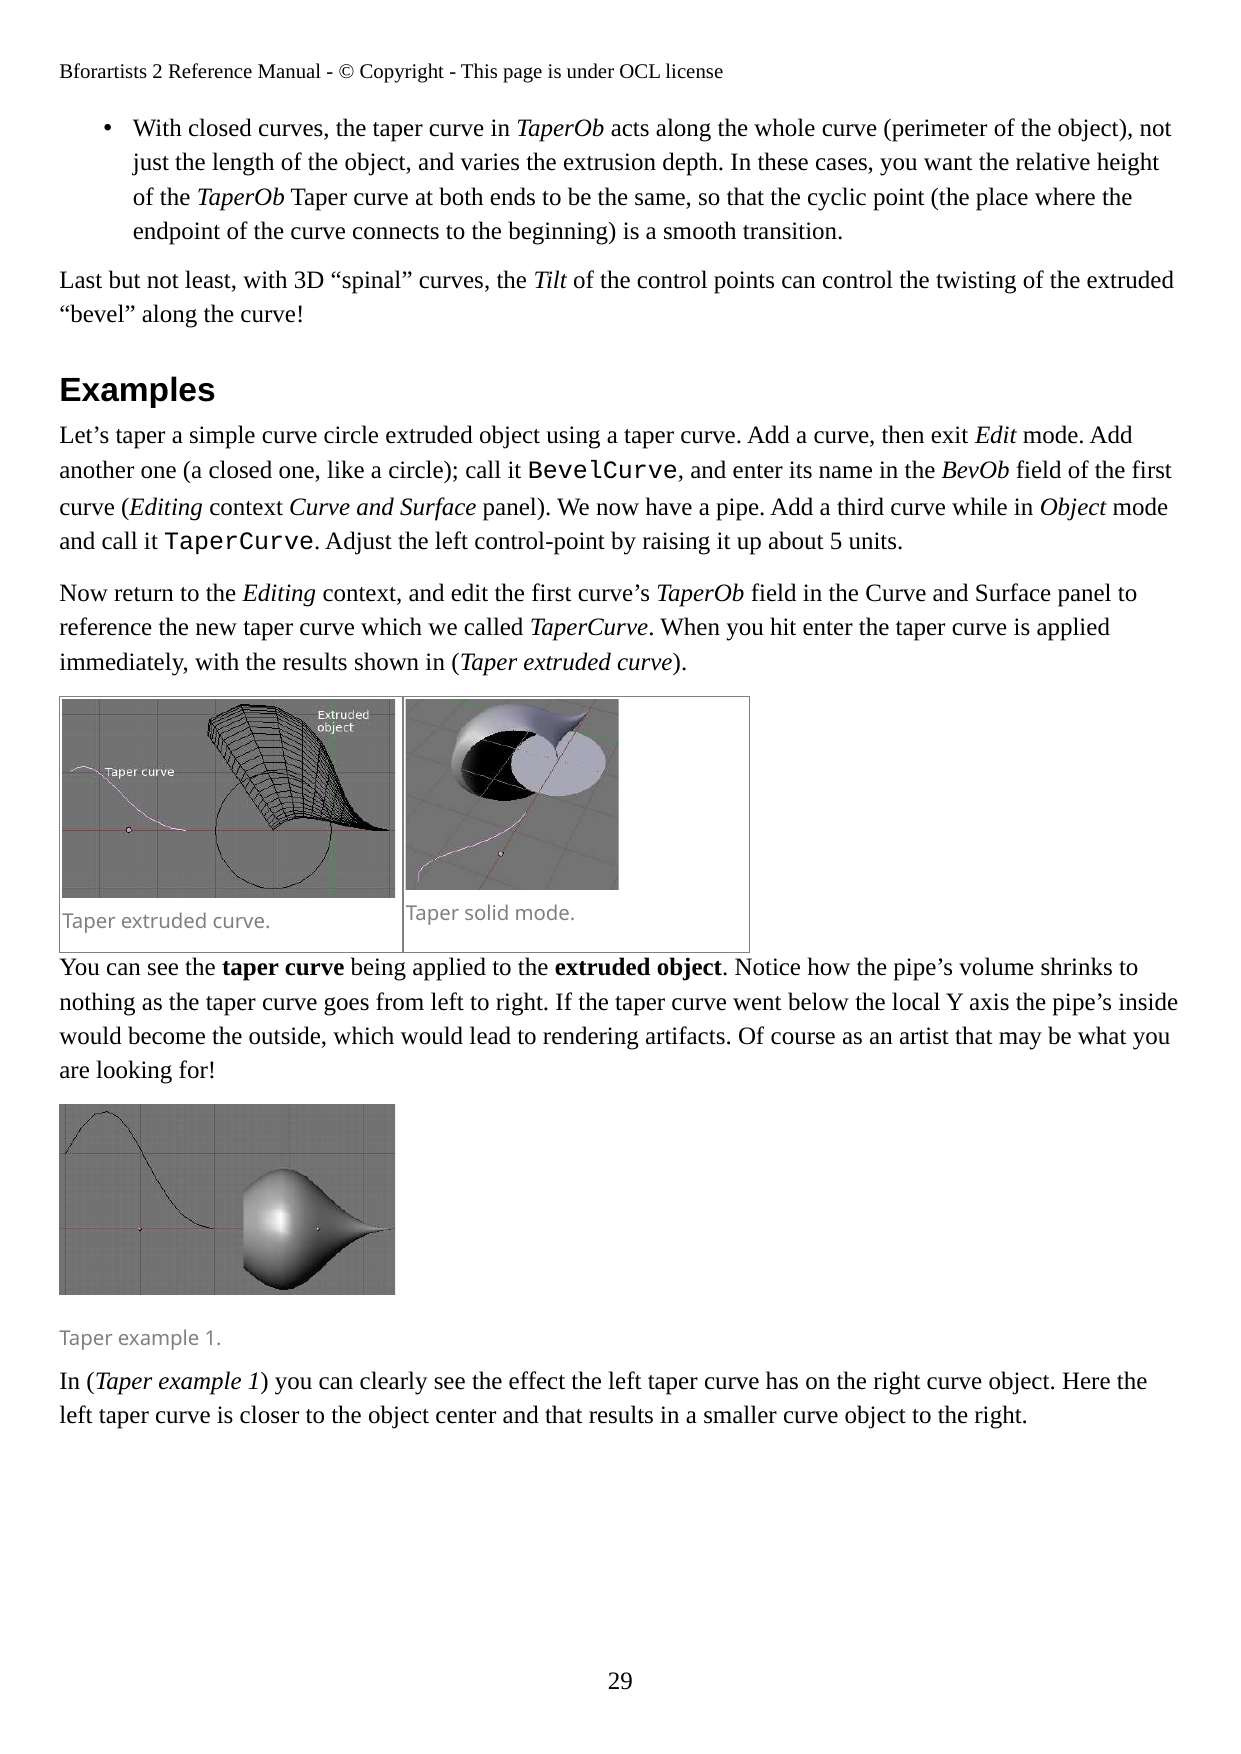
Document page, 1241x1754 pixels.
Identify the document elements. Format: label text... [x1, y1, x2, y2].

table_header Taper extruded curve. [60, 697, 402, 952]
text Last but not least, with 3D “spinal” curves, the Tilt of the control points can control the twisting of the extruded “bevel” along the curve! [59, 265, 1181, 328]
picture [405, 699, 619, 890]
list With closed curves, the taper curve in TaperOb acts along the whole curve (perimeter of the object), not just the length of the object, and varies the extrusion depth. In these cases, you want the relative height of the TaperOb Taper curve at both ends to be the same, so that the cyclic point (the place where the endpoint of the curve connects to the beginning) is a smooth transition. [103, 113, 1181, 245]
subtitle Examples [59, 369, 1181, 408]
table_header Taper solid mode. [404, 697, 749, 952]
text Now return to the Editing context, and edit the first curve’s TaperOb field in the Curve and Surface panel to reference the new taper curve which we called TaperCurve. When you hit enter the taper curve is applied immediately, with the results shown in (Taper extruded curve). [59, 578, 1181, 675]
text In (Taper example 1) you can clearly see the effect the left taper curve has on the right curve object. Here the left taper curve is closer to the object center and that results in a smaller curve object to the right. [59, 1366, 1181, 1429]
text You can see the taper curve being applied to the extruded object. Notice how the pipe’s volume shrinks to nothing as the taper curve goes from left to right. If the taper curve went below the local Y axis the pipe’s inside would become the outside, which would lead to rendering artifacts. Of course as an artist that may be what you are looking for! [59, 952, 1181, 1084]
picture [59, 1104, 396, 1295]
picture [62, 699, 396, 898]
text Taper example 1. [59, 1320, 1181, 1351]
text Let’s taper a simple curve circle extruded object using a taper curve. Add a curve, then exit Edit mode. Add another one (a closed one, like a circle); call it BevelCurve, and enter its name in the BevOb field of the first curve (Editing context Curve and Surface panel). We now have a pipe. Add a third curve while in Object mode and call it TaperCurve. Adjust the left control-point by raising it up about 5 units. [59, 421, 1181, 557]
